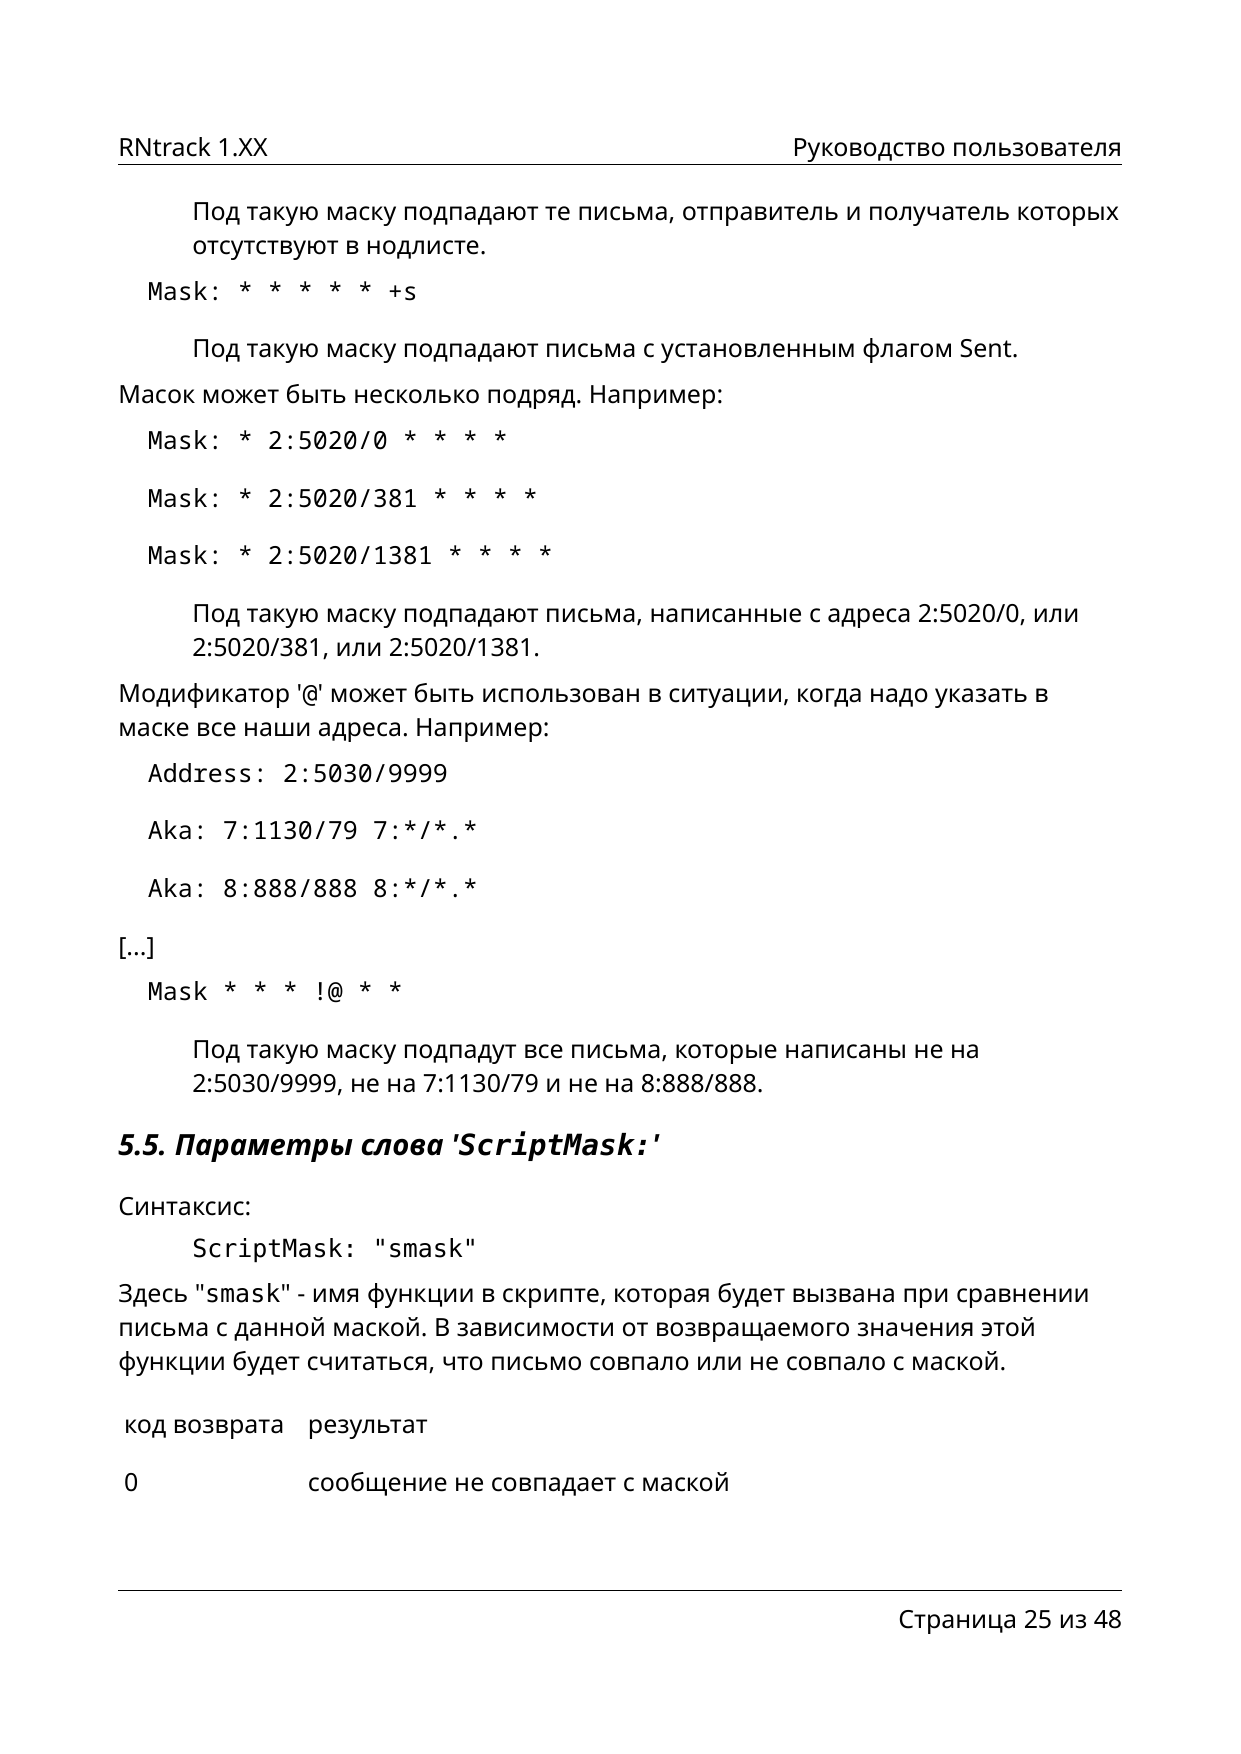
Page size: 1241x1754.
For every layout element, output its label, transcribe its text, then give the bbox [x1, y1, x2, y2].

text Модификатор '@' может быть использован в ситуации, когда надо указать в маске все наши адреса. Например: [118, 675, 1122, 743]
text Mask: * 2:5020/0 * * * * [148, 423, 1063, 457]
table_cell сообщение не совпадает с маской [302, 1447, 1122, 1504]
text Mask: * 2:5020/1381 * * * * [148, 538, 1063, 572]
text Под такую маску подпадут все письма, которые написаны не на 2:5030/9999, не на 7:1130/79 и не на 8:888/888. [192, 1032, 1122, 1100]
table_header код возврата [118, 1389, 302, 1447]
text Под такую маску подпадают письма с установленным флагом Sent. [192, 331, 1122, 365]
text Aka: 8:888/888 8:*/*.* [148, 871, 1063, 904]
text ScriptMask: "smask" [192, 1234, 1122, 1264]
text Синтаксис: [118, 1189, 1122, 1223]
text Mask: * 2:5020/381 * * * * [148, 480, 1063, 514]
text [...] [118, 928, 1122, 962]
text Aka: 7:1130/79 7:*/*.* [148, 813, 1063, 847]
text Mask: * * * * * +s [148, 273, 1063, 307]
table_header результат [302, 1389, 1122, 1447]
subtitle Параметры слова 'ScriptMask:' [118, 1125, 1122, 1164]
table_cell 0 [118, 1447, 302, 1504]
text Под такую маску подпадают письма, написанные с адреса 2:5020/0, или 2:5020/381, или 2:5020/1381. [192, 596, 1122, 664]
text Масок может быть несколько подряд. Например: [118, 377, 1122, 411]
text Mask * * * !@ * * [148, 974, 1063, 1008]
text Под такую маску подпадают те письма, отправитель и получатель которых отсутствуют в нодлисте. [192, 193, 1122, 262]
text Здесь "smask" - имя функции в скрипте, которая будет вызвана при сравнении письма с данной маской. В зависимости от возвращаемого значения этой функции будет считаться, что письмо совпало или не совпало с маской. [118, 1275, 1122, 1378]
text Address: 2:5030/9999 [148, 755, 1063, 789]
